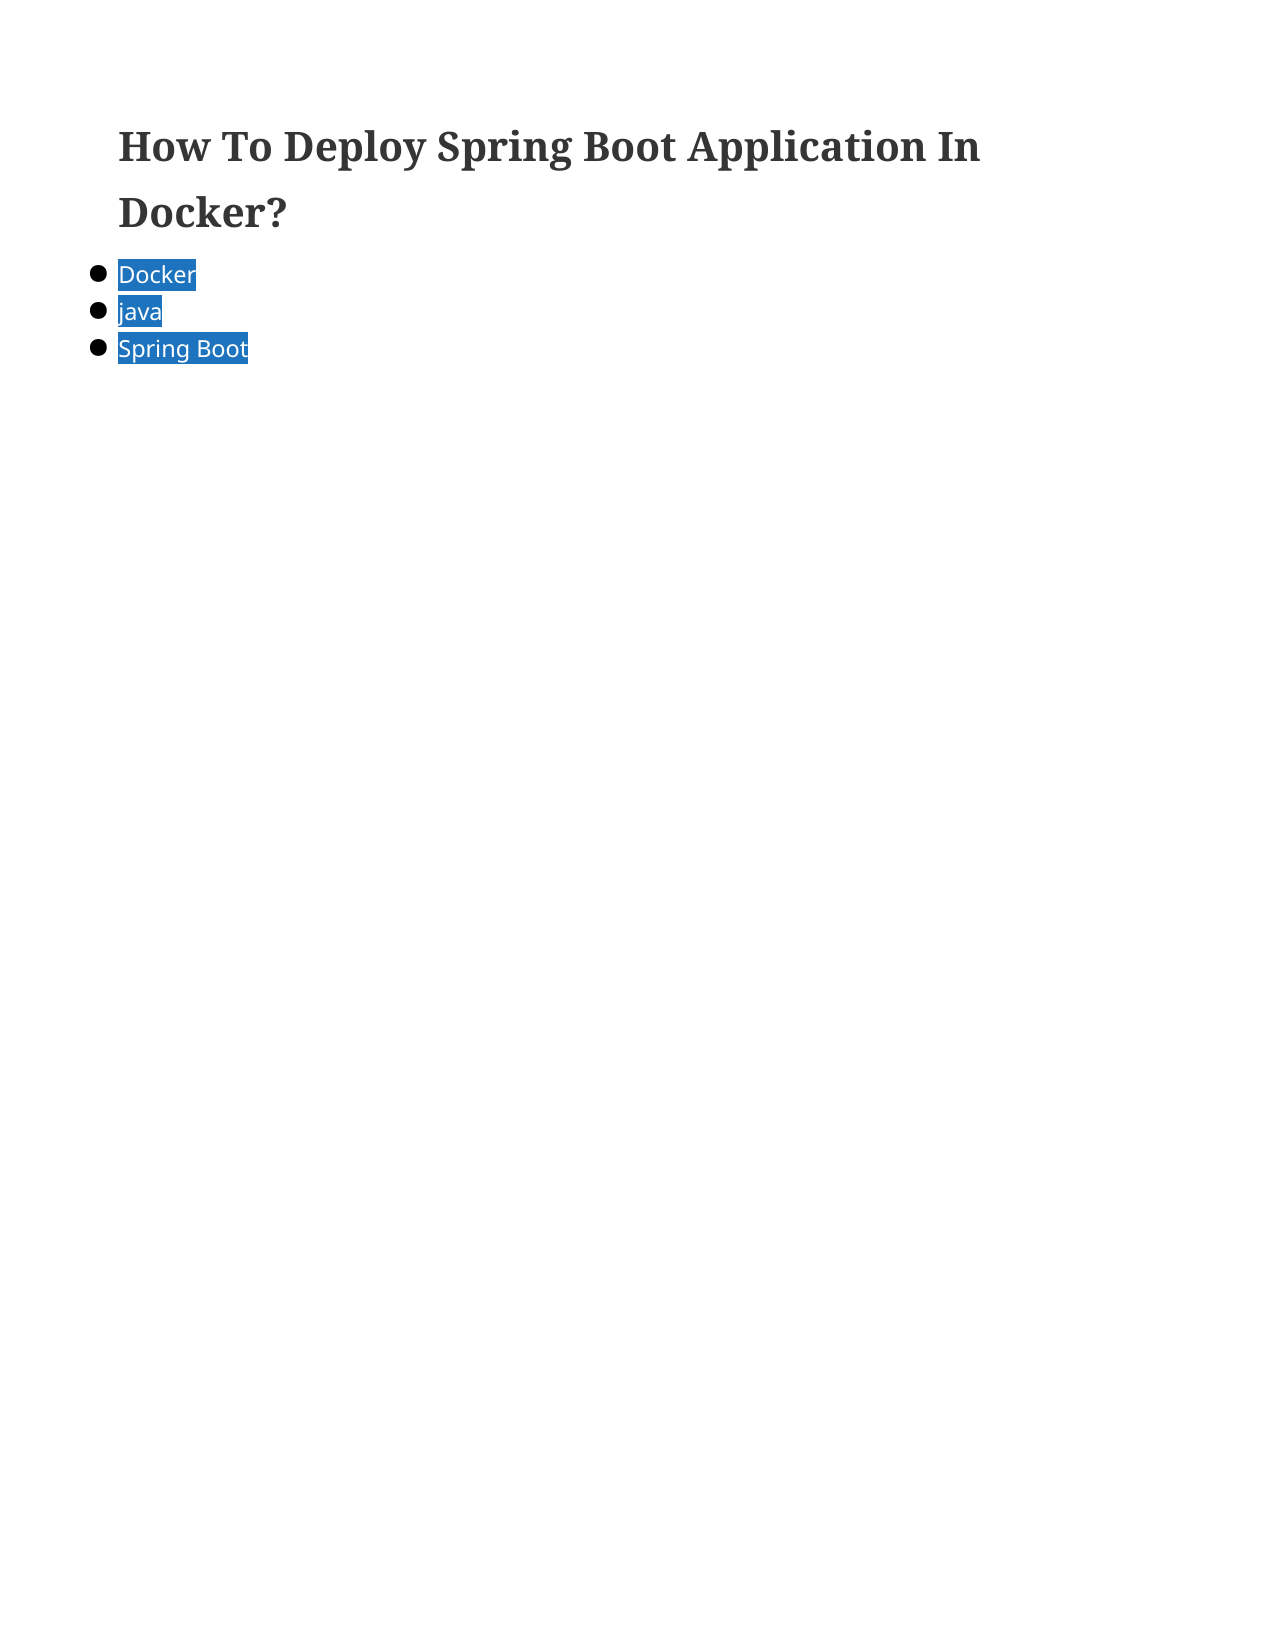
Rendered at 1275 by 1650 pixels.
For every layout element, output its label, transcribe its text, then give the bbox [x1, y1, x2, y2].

list Spring Boot [118, 332, 1149, 364]
list Docker [118, 259, 1149, 291]
subtitle How To Deploy Spring Boot Application In Docker? [118, 118, 1157, 240]
list java [118, 295, 1149, 327]
